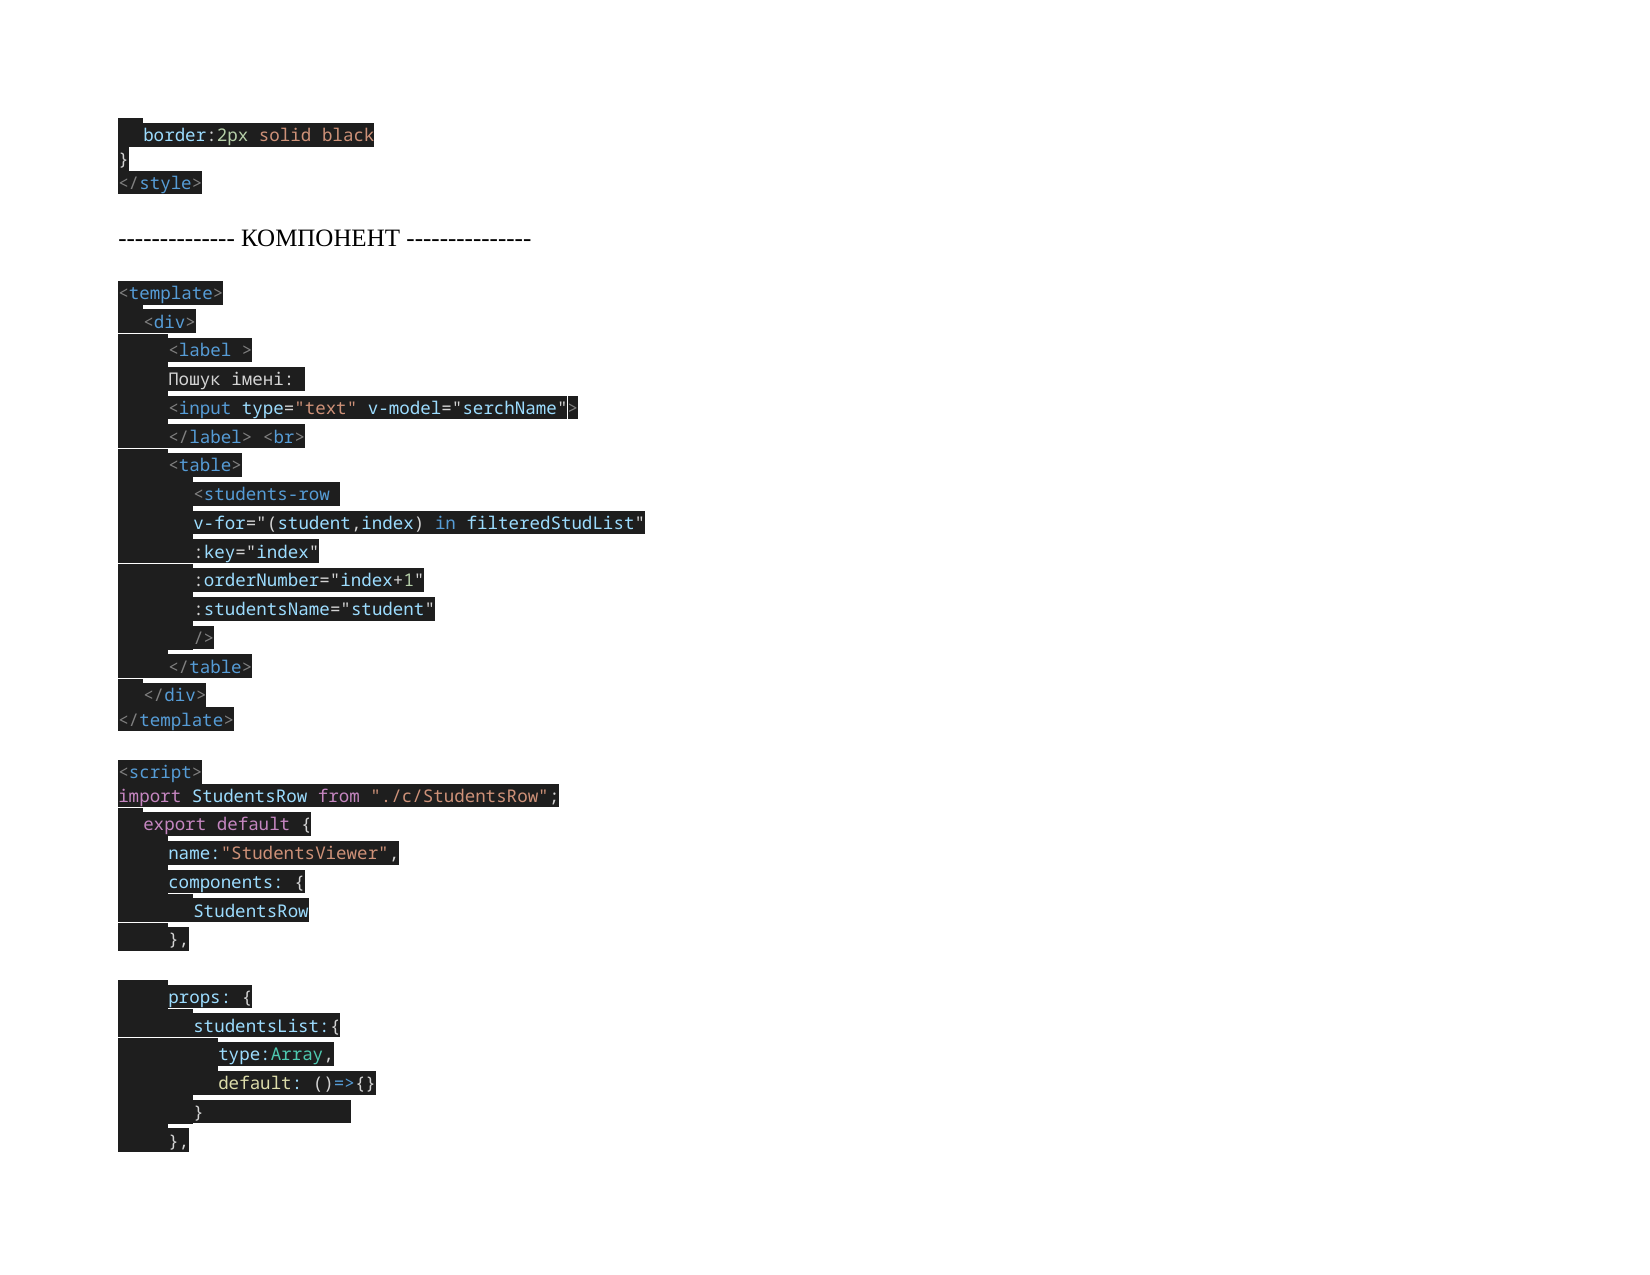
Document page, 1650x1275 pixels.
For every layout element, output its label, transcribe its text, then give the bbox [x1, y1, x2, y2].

text } [118, 147, 1532, 171]
text name:"StudentsViewer", [118, 836, 1532, 865]
text v-for="(student,index) in filteredStudList" [118, 506, 1532, 535]
text }, [118, 922, 1532, 951]
text import StudentsRow from "./c/StudentsRow"; [118, 784, 1532, 807]
text studentsList:{ [118, 1009, 1532, 1037]
text components: { [118, 865, 1532, 894]
text props: { [118, 980, 1532, 1009]
text </template> [118, 707, 1532, 731]
text :studentsName="student" [118, 592, 1532, 621]
text <script> [118, 760, 1532, 784]
text :key="index" [118, 535, 1532, 563]
text <div> [118, 305, 1532, 333]
text </label> <br> [118, 420, 1532, 448]
text </style> [118, 171, 1532, 194]
text } [118, 1095, 1532, 1124]
text <input type="text" v-model="serchName"> [118, 391, 1532, 420]
text :orderNumber="index+1" [118, 563, 1532, 592]
text </div> [118, 678, 1532, 707]
text border:2px solid black [118, 118, 1532, 147]
text }, [118, 1124, 1532, 1152]
text </table> [118, 650, 1532, 678]
text <label > [118, 333, 1532, 362]
text <template> [118, 281, 1532, 305]
text -------------- КОМПОНЕНТ --------------- [118, 223, 1532, 252]
text default: ()=>{} [118, 1066, 1532, 1095]
text <students-row [118, 477, 1532, 506]
text type:Array, [118, 1037, 1532, 1066]
text /> [118, 621, 1532, 650]
text Пошук імені: [118, 362, 1532, 391]
text <table> [118, 448, 1532, 477]
text StudentsRow [118, 894, 1532, 922]
text export default { [118, 807, 1532, 836]
